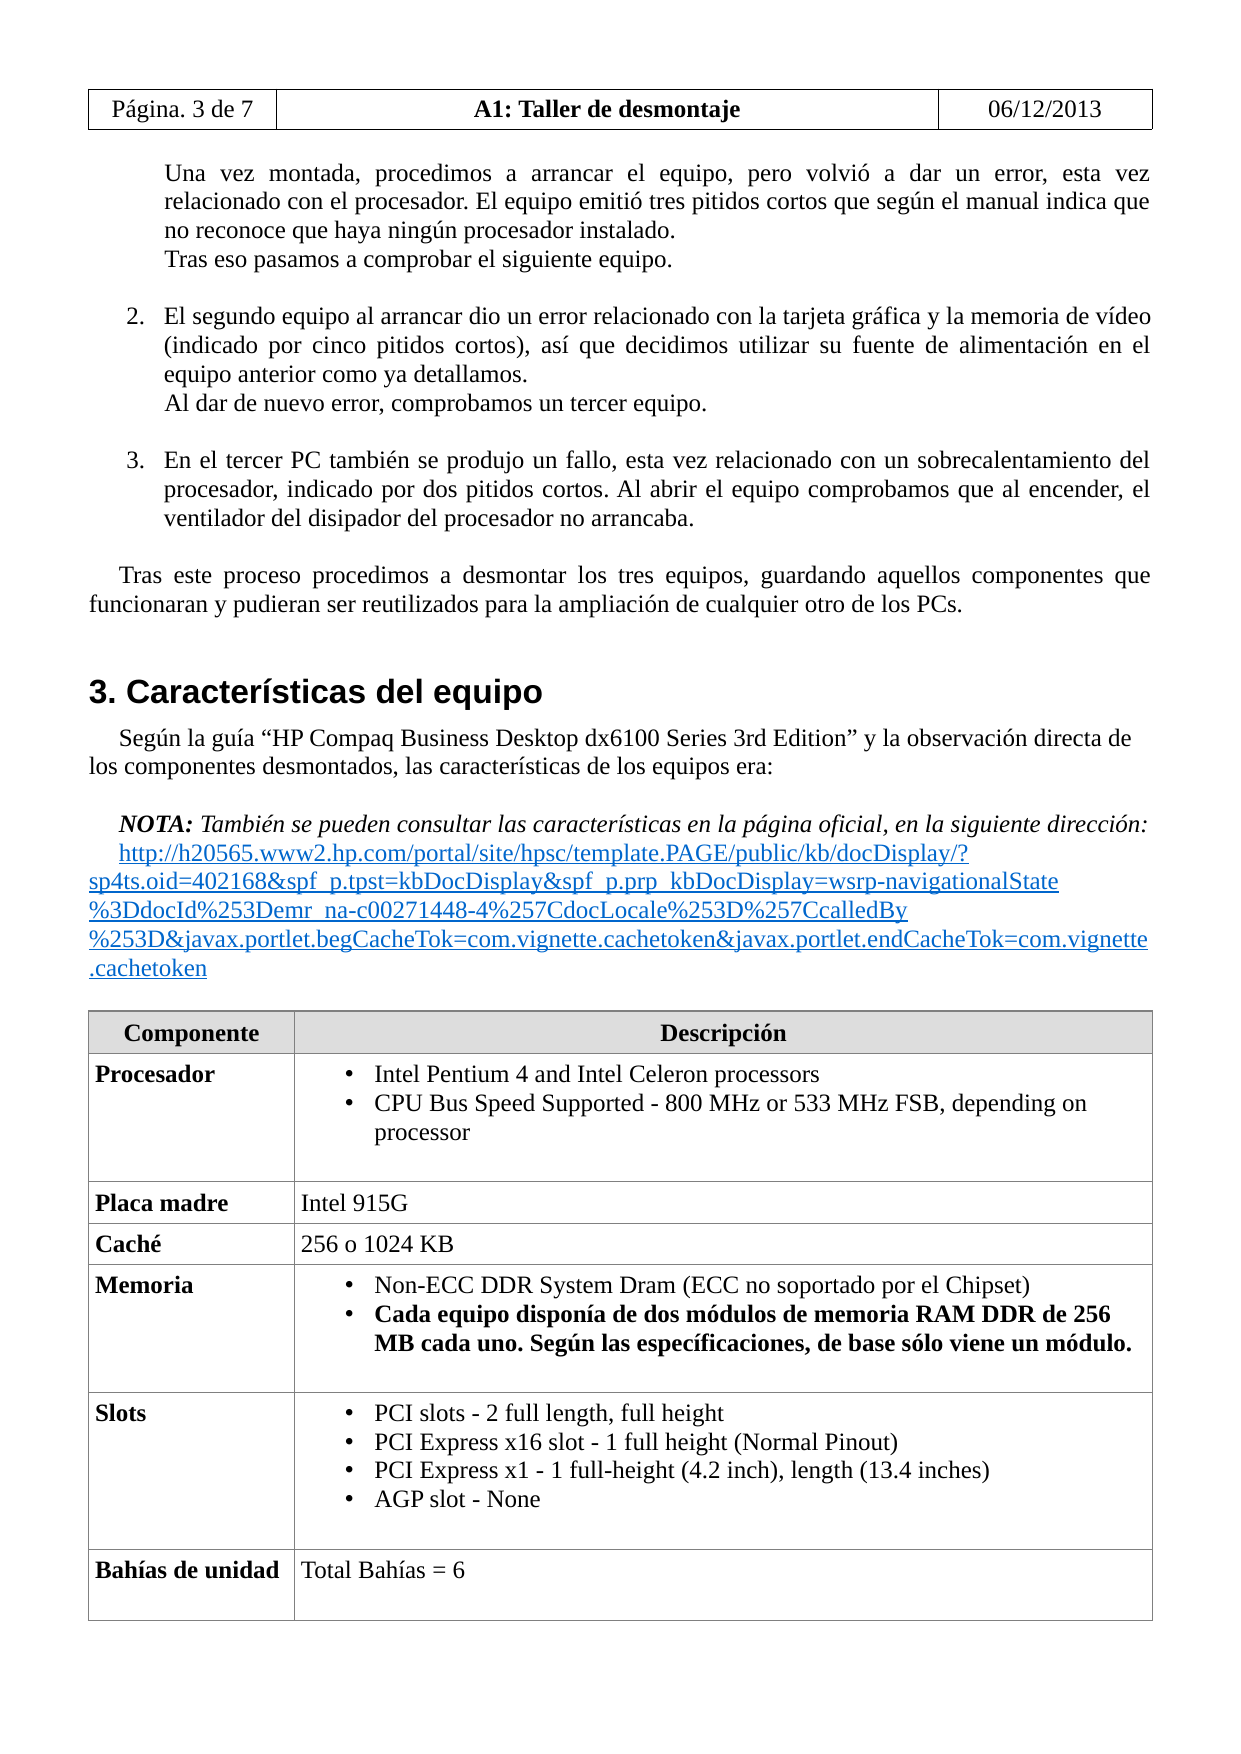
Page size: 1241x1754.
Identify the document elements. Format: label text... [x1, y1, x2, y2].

table_cell Caché [89, 1224, 294, 1264]
table_cell 256 o 1024 KB [295, 1224, 1152, 1264]
text Una vez montada, procedimos a arrancar el equipo, pero volvió a dar un error, esta vez relacionado con el procesador. El equipo emitió tres pitidos cortos que según el manual indica que no reconoce que haya ningún procesador instalado. [164, 158, 1152, 244]
text http://h20565.www2.hp.com/portal/site/hpsc/template.PAGE/public/kb/docDisplay/?sp4ts.oid=402168&spf_p.tpst=kbDocDisplay&spf_p.prp_kbDocDisplay=wsrp-navigationalState%3DdocId%253Demr_na-c00271448-4%257CdocLocale%253D%257CcalledBy%253D&javax.portlet.begCacheTok=com.vignette.cachetoken&javax.portlet.endCacheTok=com.vignette.cachetoken [88, 838, 1152, 981]
text Tras este proceso procedimos a desmontar los tres equipos, guardando aquellos componentes que funcionaran y pudieran ser reutilizados para la ampliación de cualquier otro de los PCs. [88, 560, 1152, 618]
table_cell Total Bahías = 6 Internas : (2) 3,5 pulgadas para discos duros Externas : (2) de 5,25 pulgadas (2) de 3,5 pulgadas [295, 1550, 1152, 1619]
table_cell PCI slots - 2 full length, full height PCI Express x16 slot - 1 full height (Normal Pinout) PCI Express x1 - 1 full-height (4.2 inch), length (13.4 inches) AGP slot - None [295, 1393, 1152, 1549]
subtitle 3. Características del equipo [88, 671, 1152, 710]
table_header Descripción [295, 1012, 1152, 1053]
text Tras eso pasamos a comprobar el siguiente equipo. [164, 244, 1152, 273]
table_cell Memoria [89, 1265, 294, 1392]
table_cell Non-ECC DDR System Dram (ECC no soportado por el Chipset) Cada equipo disponía de dos módulos de memoria RAM DDR de 256 MB cada uno. Según las específicaciones, de base sólo viene un módulo. [295, 1265, 1152, 1392]
table_cell Placa madre [89, 1182, 294, 1223]
table_header Componente [89, 1012, 294, 1053]
table_cell Procesador [89, 1054, 294, 1181]
table_cell Intel 915G [295, 1182, 1152, 1223]
table_cell Intel Pentium 4 and Intel Celeron processors CPU Bus Speed Supported - 800 MHz or 533 MHz FSB, depending on processor [295, 1054, 1152, 1181]
text Al dar de nuevo error, comprobamos un tercer equipo. [164, 388, 1152, 416]
table_cell Bahías de unidad [89, 1550, 294, 1619]
list El segundo equipo al arrancar dio un error relacionado con la tarjeta gráfica y la memoria de vídeo (indicado por cinco pitidos cortos), así que decidimos utilizar su fuente de alimentación en el equipo anterior como ya detallamos. [126, 301, 1152, 388]
table_cell Slots [89, 1393, 294, 1549]
text Según la guía “HP Compaq Business Desktop dx6100 Series 3rd Edition” y la observación directa de los componentes desmontados, las características de los equipos era: [88, 723, 1152, 780]
list En el tercer PC también se produjo un fallo, esta vez relacionado con un sobrecalentamiento del procesador, indicado por dos pitidos cortos. Al abrir el equipo comprobamos que al encender, el ventilador del disipador del procesador no arrancaba. [126, 445, 1152, 531]
text NOTA: También se pueden consultar las características en la página oficial, en la siguiente dirección: [88, 809, 1152, 838]
